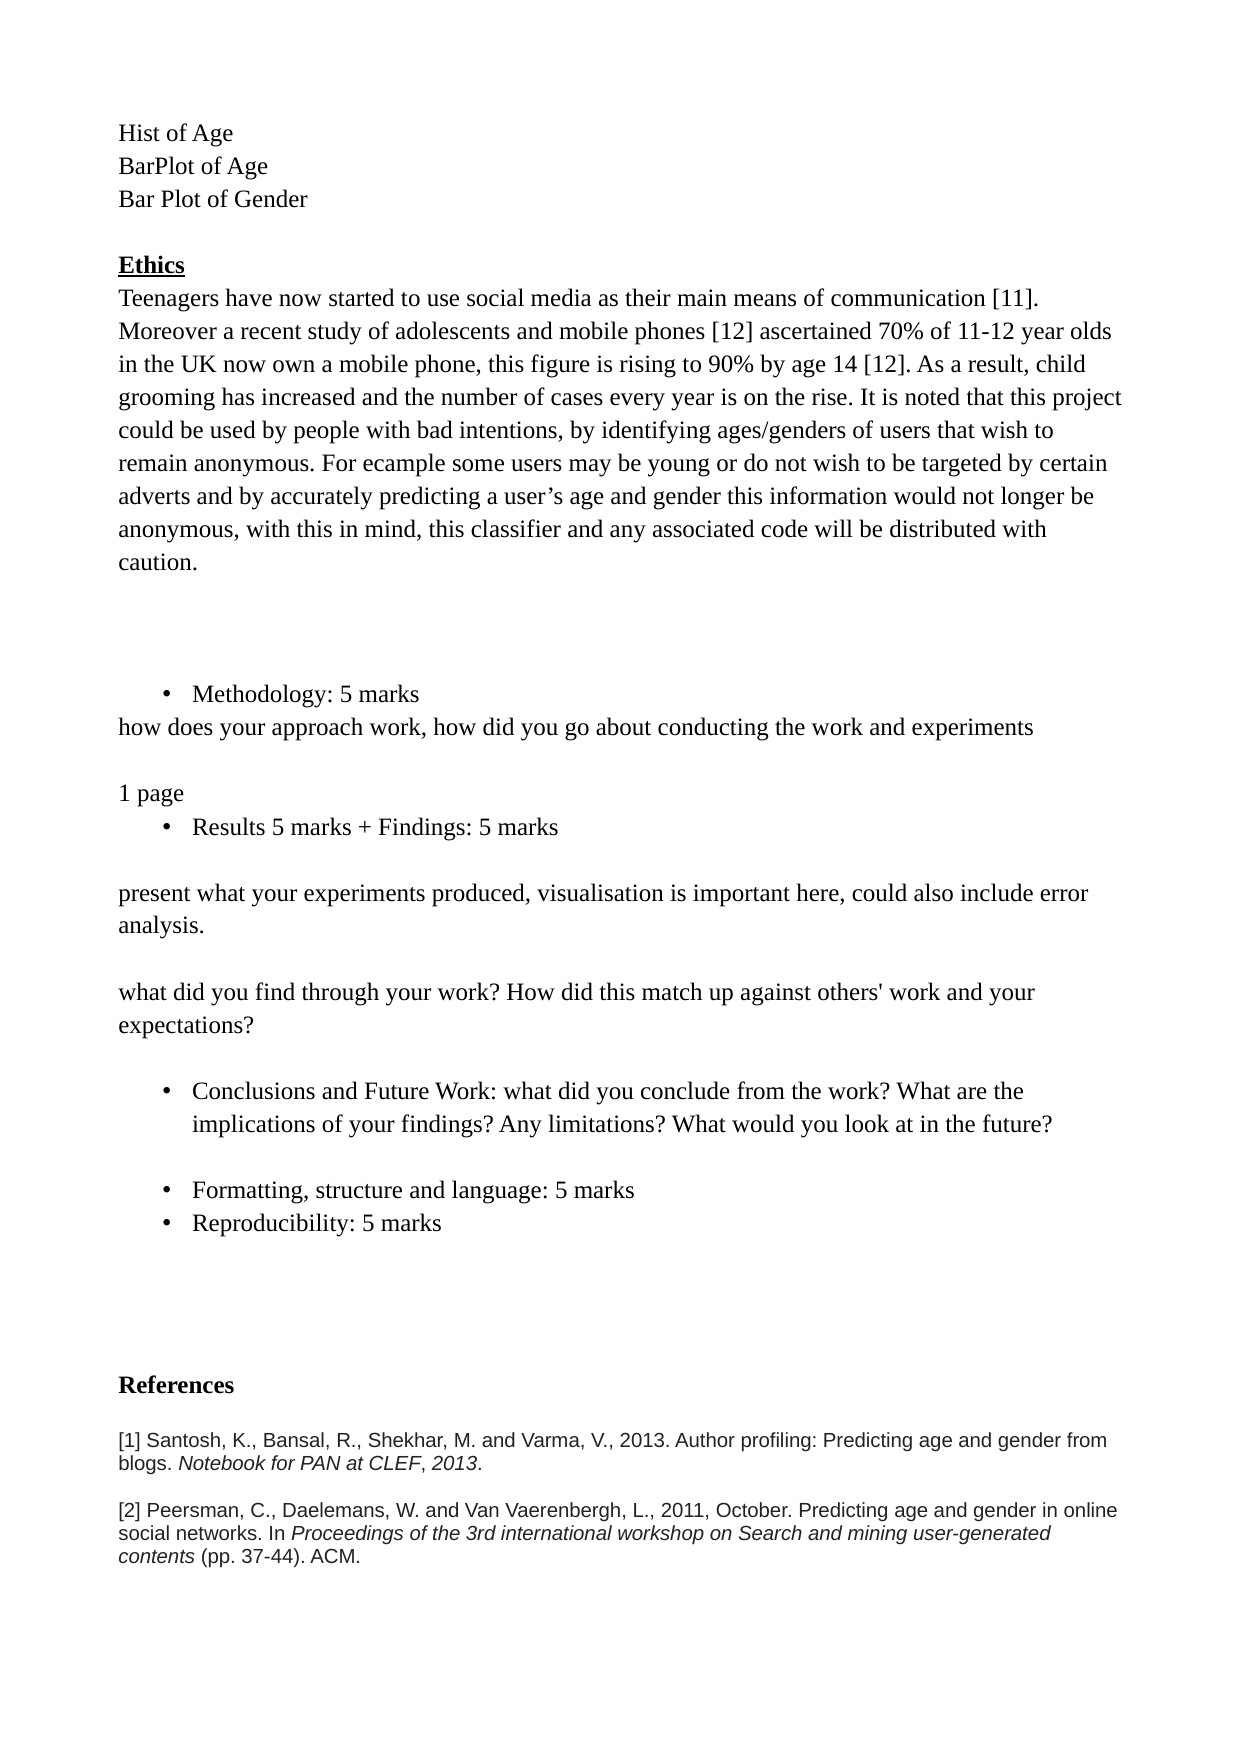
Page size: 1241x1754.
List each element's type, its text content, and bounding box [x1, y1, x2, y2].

list Conclusions and Future Work: what did you conclude from the work? What are the implications of your findings? Any limitations? What would you look at in the future? [162, 1076, 1122, 1137]
text Hist of Age BarPlot of Age [118, 118, 1122, 180]
list Results 5 marks + Findings: 5 marks [162, 812, 1122, 840]
text 1 page [118, 778, 1122, 807]
text how does your approach work, how did you go about conducting the work and experiments [118, 712, 1122, 741]
text Teenagers have now started to use social media as their main means of communication [11]. Moreover a recent study of adolescents and mobile phones [12] ascertained 70% of 11-12 year olds in the UK now own a mobile phone, this figure is rising to 90% by age 14 [12]. As a result, child grooming has increased and the number of cases every year is on the rise. It is noted that this project could be used by people with bad intentions, by identifying ages/genders of users that wish to remain anonymous. For ecample some users may be young or do not wish to be targeted by certain adverts and by accurately predicting a user’s age and gender this information would not longer be anonymous, with this in mind, this classifier and any associated code will be distributed with caution. [118, 283, 1122, 576]
text present what your experiments produced, visualisation is important here, could also include error analysis. [118, 878, 1122, 939]
text [1] Santosh, K., Bansal, R., Shekhar, M. and Varma, V., 2013. Author profiling: Predicting age and gender from blogs. Notebook for PAN at CLEF, 2013. [118, 1428, 1122, 1474]
text what did you find through your work? How did this match up against others' work and your expectations? [118, 977, 1122, 1038]
text [2] Peersman, C., Daelemans, W. and Van Vaerenbergh, L., 2011, October. Predicting age and gender in online social networks. In Proceedings of the 3rd international workshop on Search and mining user-generated contents (pp. 37-44). ACM. [118, 1498, 1122, 1568]
list Methodology: 5 marks [162, 679, 1122, 708]
text Ethics [118, 250, 1122, 279]
text Bar Plot of Gender [118, 184, 1122, 213]
list Formatting, structure and language: 5 marks [162, 1175, 1122, 1203]
text References [118, 1370, 1122, 1399]
list Reproducibility: 5 marks [162, 1208, 1122, 1237]
